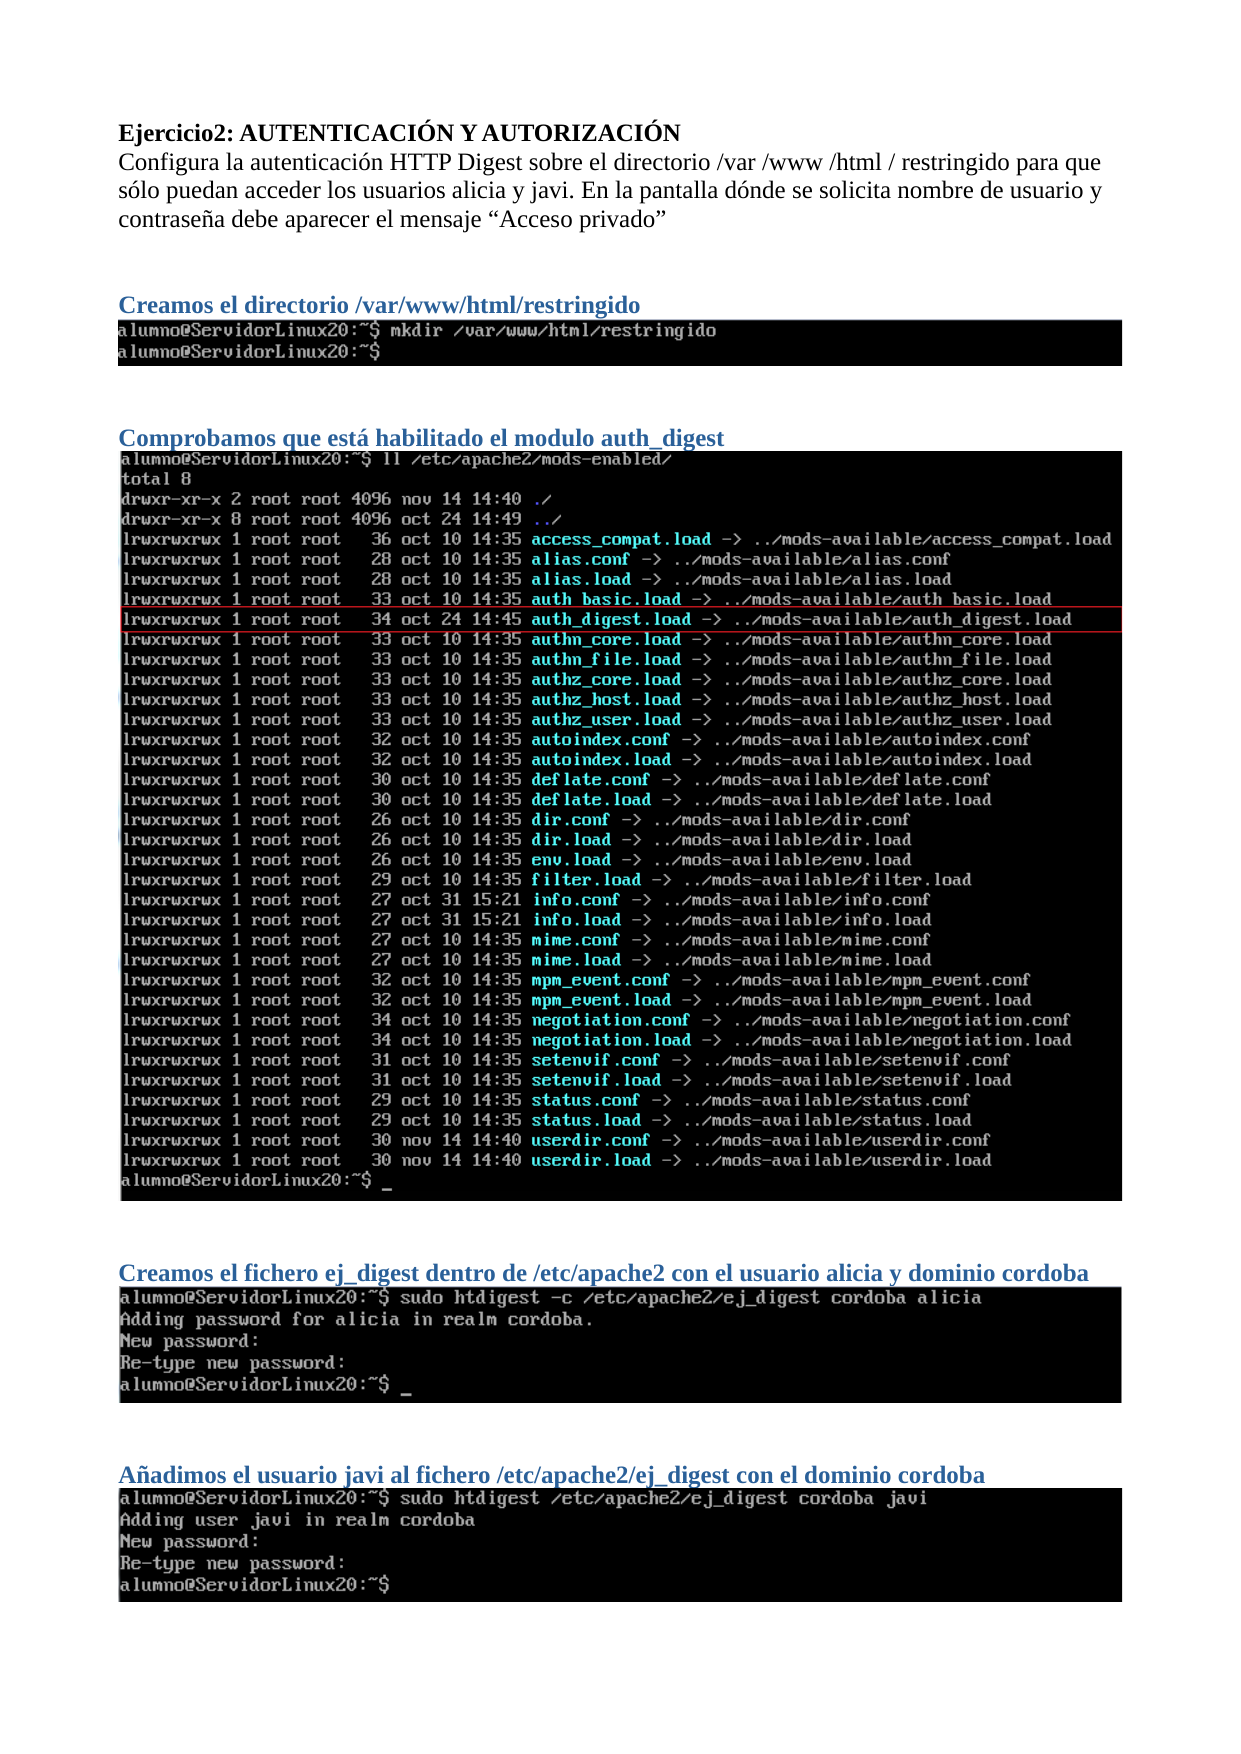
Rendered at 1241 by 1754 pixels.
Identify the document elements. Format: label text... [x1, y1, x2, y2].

picture [118, 1286, 1123, 1403]
text Creamos el fichero ej_digest dentro de /etc/apache2 con el usuario alicia y dominio cordoba [118, 1258, 1122, 1286]
picture [118, 319, 1123, 366]
text Configura la autenticación HTTP Digest sobre el directorio /var /www /html / restringido para que sólo puedan acceder los usuarios alicia y javi. En la pantalla dónde se solicita nombre de usuario y contraseña debe aparecer el mensaje “Acceso privado” [118, 147, 1122, 233]
text Añadimos el usuario javi al fichero /etc/apache2/ej_digest con el dominio cordoba [118, 1460, 1122, 1488]
picture [118, 1488, 1123, 1602]
text Comprobamos que está habilitado el modulo auth_digest [118, 423, 1122, 451]
text Ejercicio2: AUTENTICACIÓN Y AUTORIZACIÓN [118, 118, 1122, 147]
text Creamos el directorio /var/www/html/restringido [118, 291, 1122, 319]
picture [118, 451, 1123, 1201]
